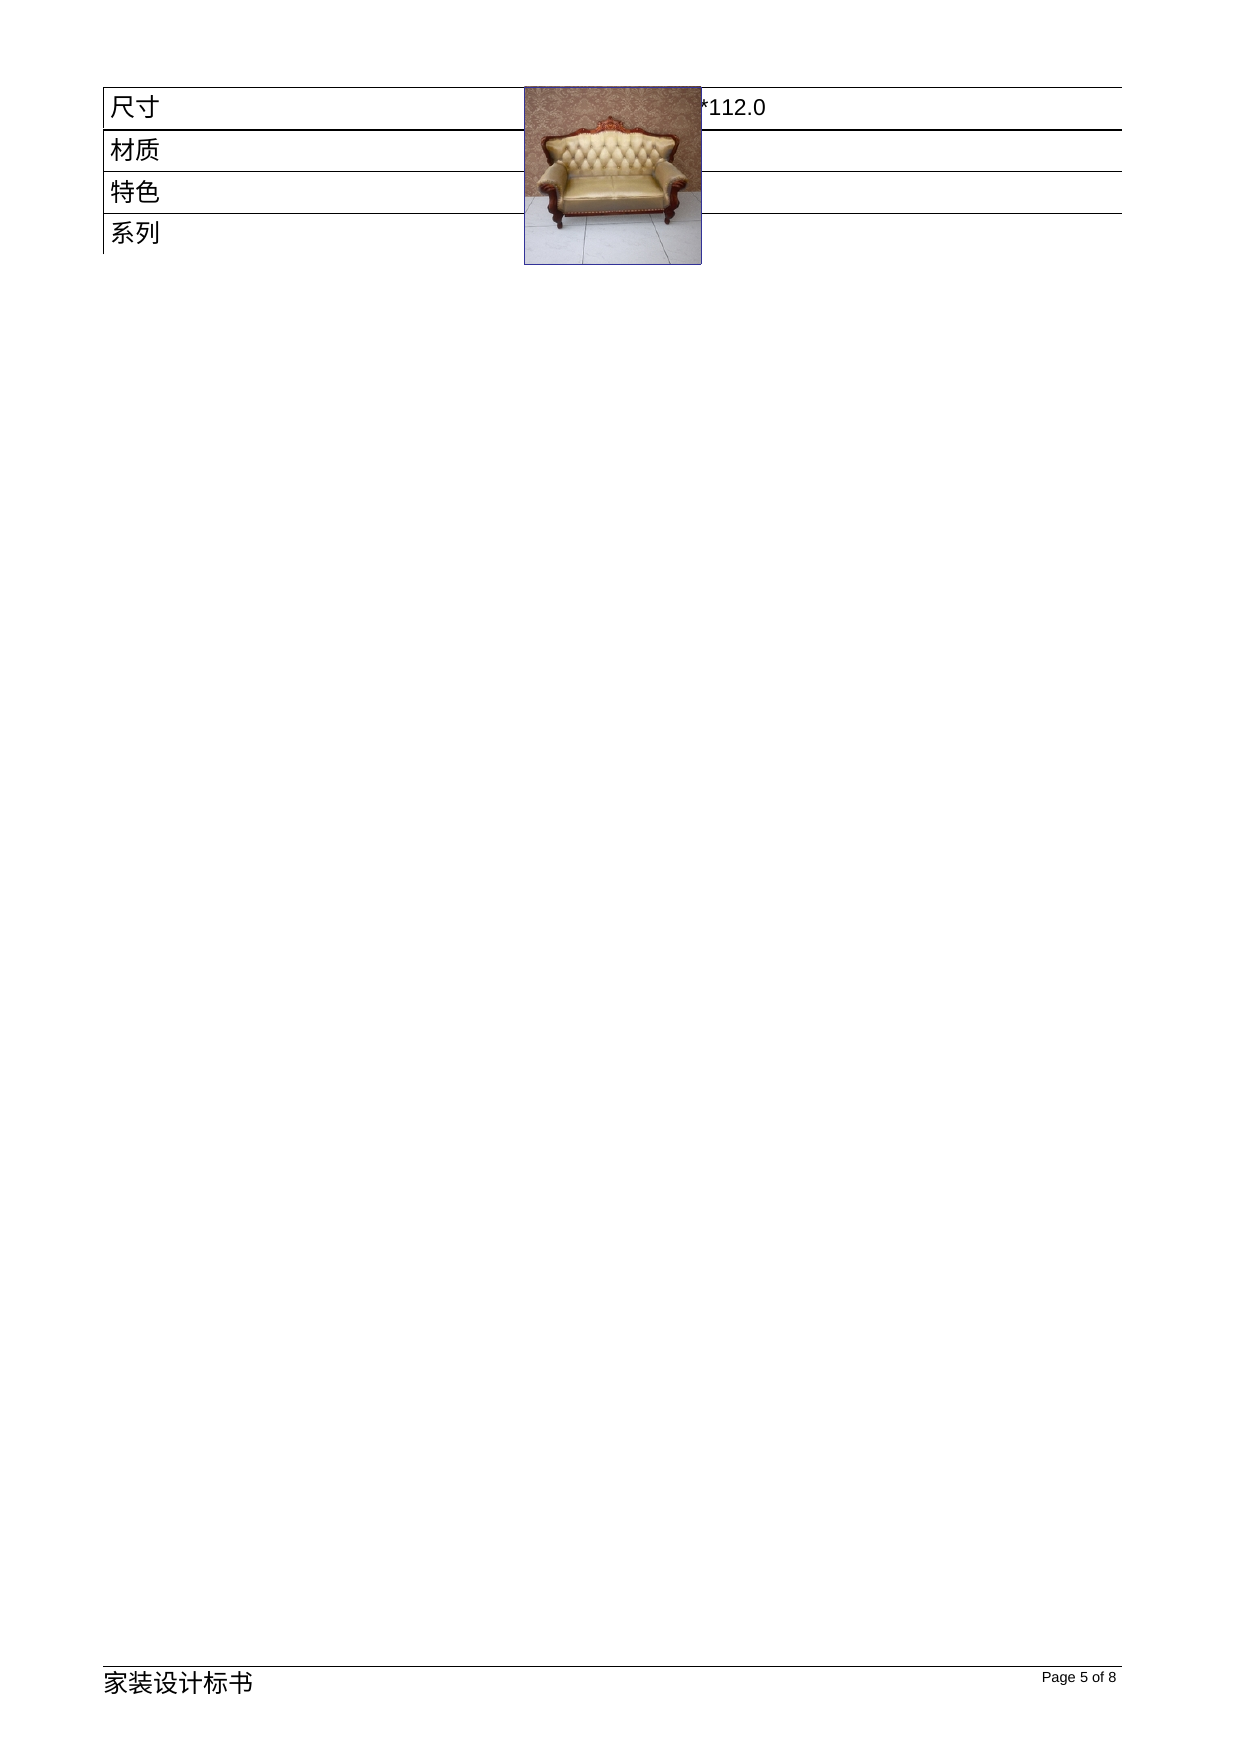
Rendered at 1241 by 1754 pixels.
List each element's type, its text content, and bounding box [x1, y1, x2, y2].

table_cell 材质 [104, 131, 524, 171]
table_cell 实木 [702, 131, 1122, 171]
table_header 尺寸 [104, 88, 524, 128]
table_cell 特色 [104, 172, 524, 213]
table_cell 无 [702, 172, 1122, 213]
table_header 25*89.0*112.0 [702, 88, 1122, 128]
table_cell 无 [702, 214, 1122, 254]
table_cell 系列 [104, 214, 524, 254]
picture [525, 88, 701, 264]
